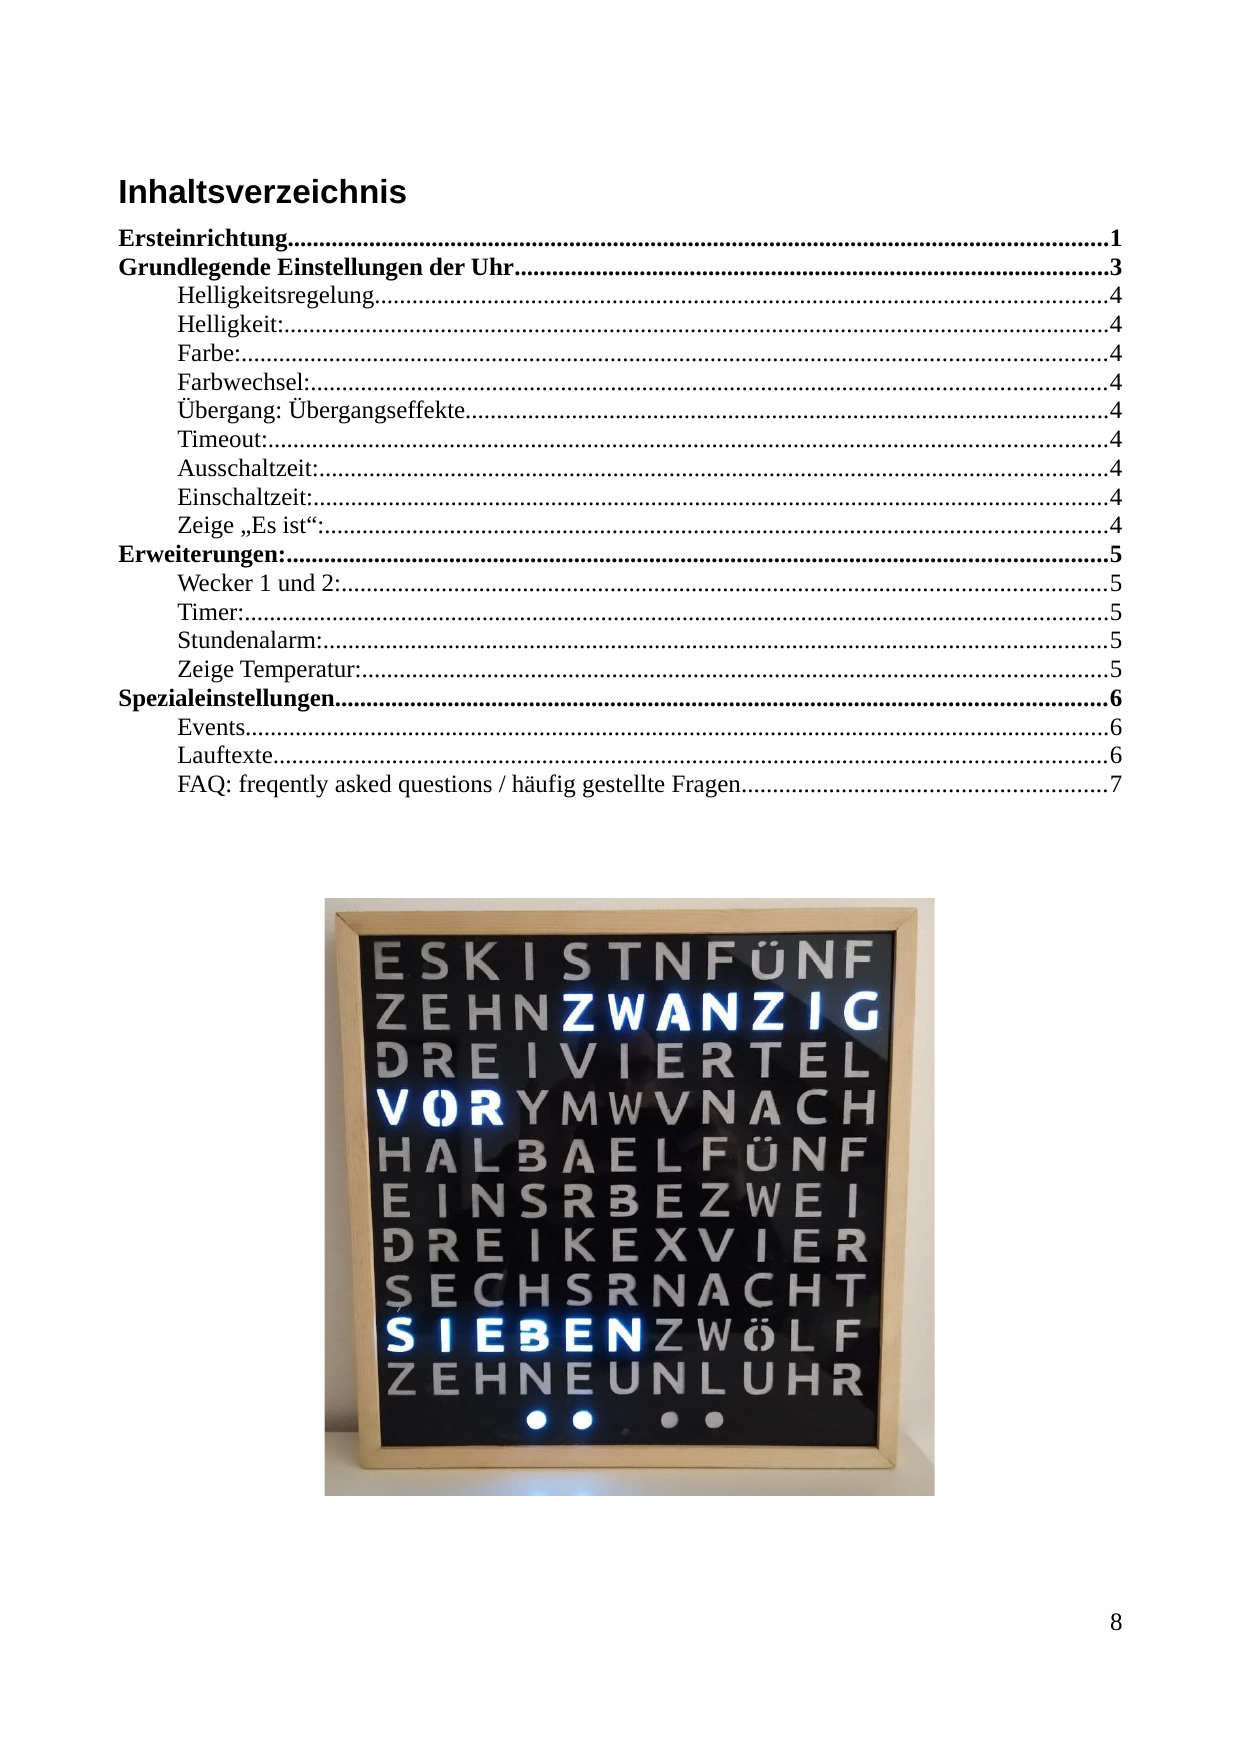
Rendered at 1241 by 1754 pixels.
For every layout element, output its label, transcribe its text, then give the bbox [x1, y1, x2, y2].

text Erweiterungen: 5 [118, 539, 1122, 568]
text Übergang: Übergangseffekte 4 [177, 395, 1122, 424]
text Einschaltzeit: 4 [177, 482, 1122, 510]
subtitle Inhaltsverzeichnis [118, 172, 1122, 210]
text Farbwechsel: 4 [177, 367, 1122, 395]
text Spezialeinstellungen 6 [118, 683, 1122, 712]
text Zeige Temperatur: 5 [177, 654, 1122, 683]
text Wecker 1 und 2: 5 [177, 568, 1122, 597]
text FAQ: freqently asked questions / häufig gestellte Fragen 7 [177, 769, 1122, 798]
text Farbe: 4 [177, 338, 1122, 367]
text Ersteinrichtung 1 [118, 223, 1122, 252]
text Helligkeit: 4 [177, 309, 1122, 338]
text Events 6 [177, 712, 1122, 740]
text Timeout: 4 [177, 424, 1122, 453]
text Grundlegende Einstellungen der Uhr 3 [118, 252, 1122, 280]
text Lauftexte 6 [177, 740, 1122, 769]
text Stundenalarm: 5 [177, 625, 1122, 654]
text Timer: 5 [177, 597, 1122, 625]
text Zeige „Es ist“: 4 [177, 510, 1122, 539]
text Helligkeitsregelung 4 [177, 280, 1122, 309]
picture [324, 898, 935, 1496]
text Ausschaltzeit: 4 [177, 453, 1122, 482]
